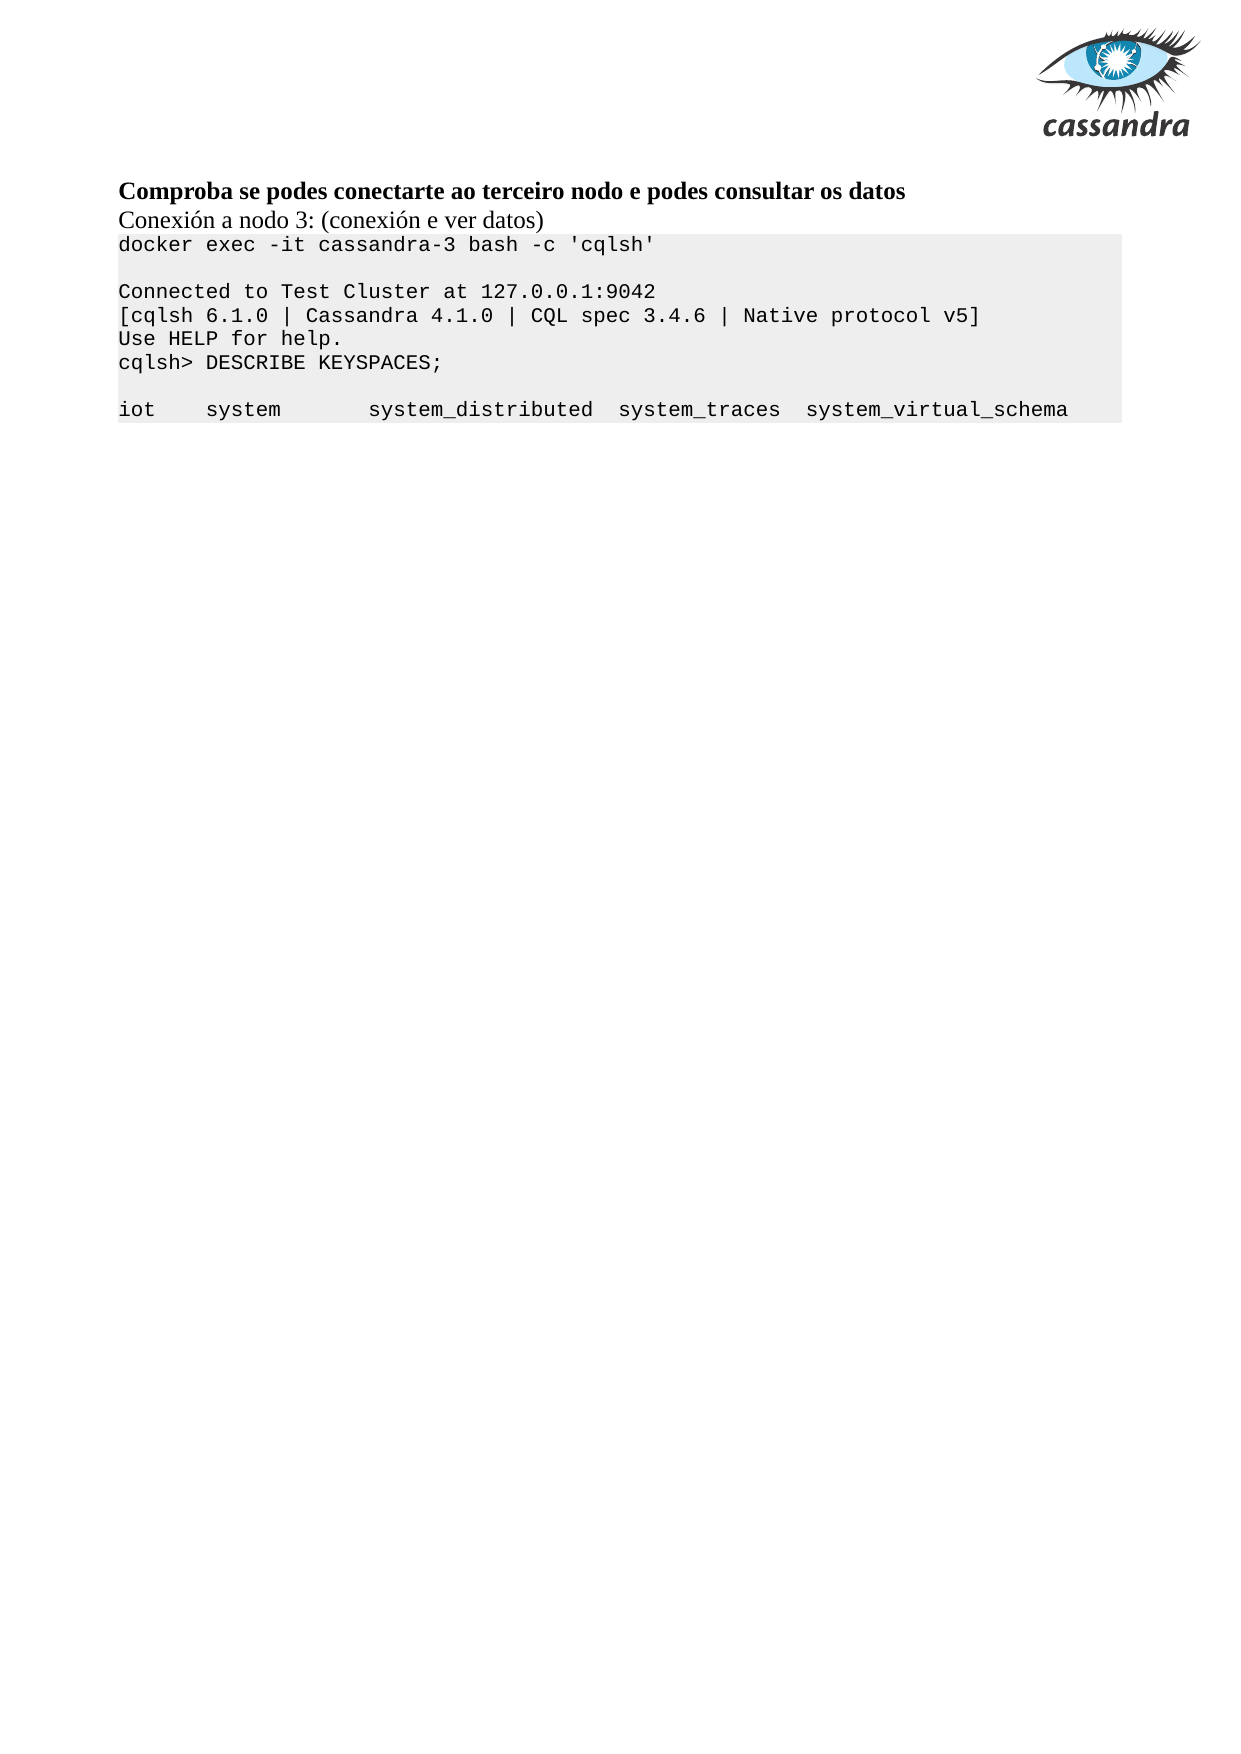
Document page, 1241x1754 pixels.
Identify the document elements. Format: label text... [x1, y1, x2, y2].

text [cqlsh 6.1.0 | Cassandra 4.1.0 | CQL spec 3.4.6 | Native protocol v5] [118, 305, 1122, 328]
text Comproba se podes conectarte ao terceiro nodo e podes consultar os datos [118, 176, 1122, 205]
text Connected to Test Cluster at 127.0.0.1:9042 [118, 281, 1122, 305]
text cqlsh> DESCRIBE KEYSPACES; [118, 352, 1122, 376]
text iot system system_distributed system_traces system_virtual_schema [118, 399, 1122, 423]
text Conexión a nodo 3: (conexión e ver datos) [118, 205, 1122, 234]
text docker exec -it cassandra-3 bash -c 'cqlsh' [118, 234, 1122, 257]
text Use HELP for help. [118, 328, 1122, 352]
